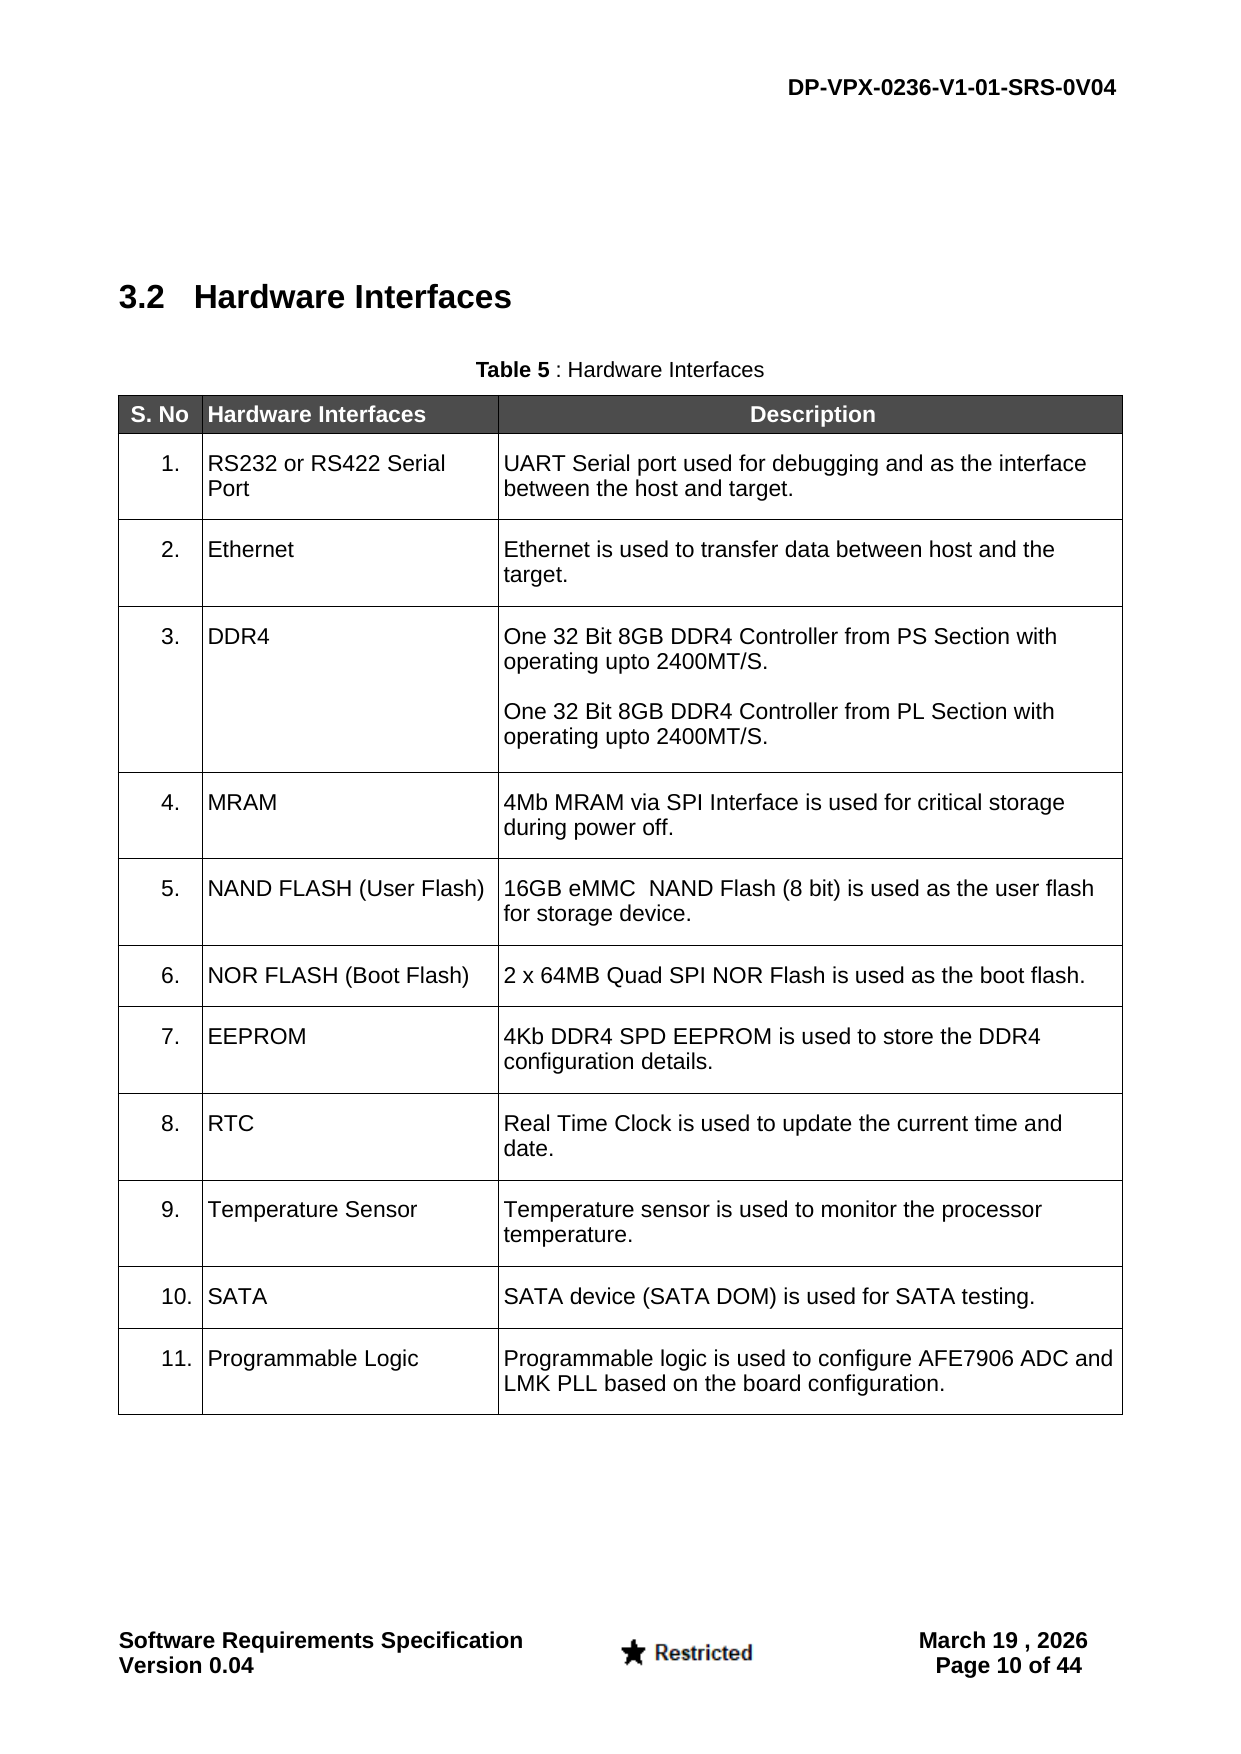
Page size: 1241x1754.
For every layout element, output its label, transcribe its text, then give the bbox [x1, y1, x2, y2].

table_cell 4Kb DDR4 SPD EEPROM is used to store the DDR4 configuration details. [499, 1007, 1122, 1093]
picture [611, 1630, 766, 1675]
table_cell Ethernet [203, 520, 498, 606]
table_cell SATA device (SATA DOM) is used for SATA testing. [499, 1267, 1122, 1328]
table_cell DDR4 [203, 607, 498, 772]
table_cell [119, 859, 202, 945]
table_cell NOR FLASH (Boot Flash) [203, 946, 498, 1006]
table_cell Programmable Logic [203, 1329, 498, 1414]
table_cell Temperature sensor is used to monitor the processor temperature. [499, 1181, 1122, 1266]
table_cell NAND FLASH (User Flash) [203, 859, 498, 945]
table_cell [119, 1329, 202, 1414]
table_header Description [499, 396, 1122, 433]
table_cell UART Serial port used for debugging and as the interface between the host and target. [499, 434, 1122, 519]
table_cell 4Mb MRAM via SPI Interface is used for critical storage during power off. [499, 773, 1122, 858]
table_cell [119, 1007, 202, 1093]
table_cell Programmable logic is used to configure AFE7906 ADC and LMK PLL based on the board configuration. [499, 1329, 1122, 1414]
table_cell [119, 1181, 202, 1266]
table_cell [119, 607, 202, 772]
table_cell [119, 1267, 202, 1328]
table_cell [119, 520, 202, 606]
table_cell Temperature Sensor [203, 1181, 498, 1266]
table_cell Ethernet is used to transfer data between host and the target. [499, 520, 1122, 606]
table_cell EEPROM [203, 1007, 498, 1093]
table_cell [119, 434, 202, 519]
table_cell SATA [203, 1267, 498, 1328]
table_cell 16GB eMMC NAND Flash (8 bit) is used as the user flash for storage device. [499, 859, 1122, 945]
table_header S. No [119, 396, 202, 433]
table_cell RTC [203, 1094, 498, 1179]
table_header Hardware Interfaces [203, 396, 498, 433]
table_cell Real Time Clock is used to update the current time and date. [499, 1094, 1122, 1179]
table_cell [119, 773, 202, 858]
table_cell One 32 Bit 8GB DDR4 Controller from PS Section with operating upto 2400MT/S. One 32 Bit 8GB DDR4 Controller from PL Section with operating upto 2400MT/S. [499, 607, 1122, 772]
subtitle Hardware Interfaces [118, 277, 1122, 316]
table_cell 2 x 64MB Quad SPI NOR Flash is used as the boot flash. [499, 946, 1122, 1006]
text Table 5 : Hardware Interfaces [118, 357, 1122, 382]
table_cell [119, 946, 202, 1006]
table_cell RS232 or RS422 Serial Port [203, 434, 498, 519]
table_cell [119, 1094, 202, 1179]
table_cell MRAM [203, 773, 498, 858]
